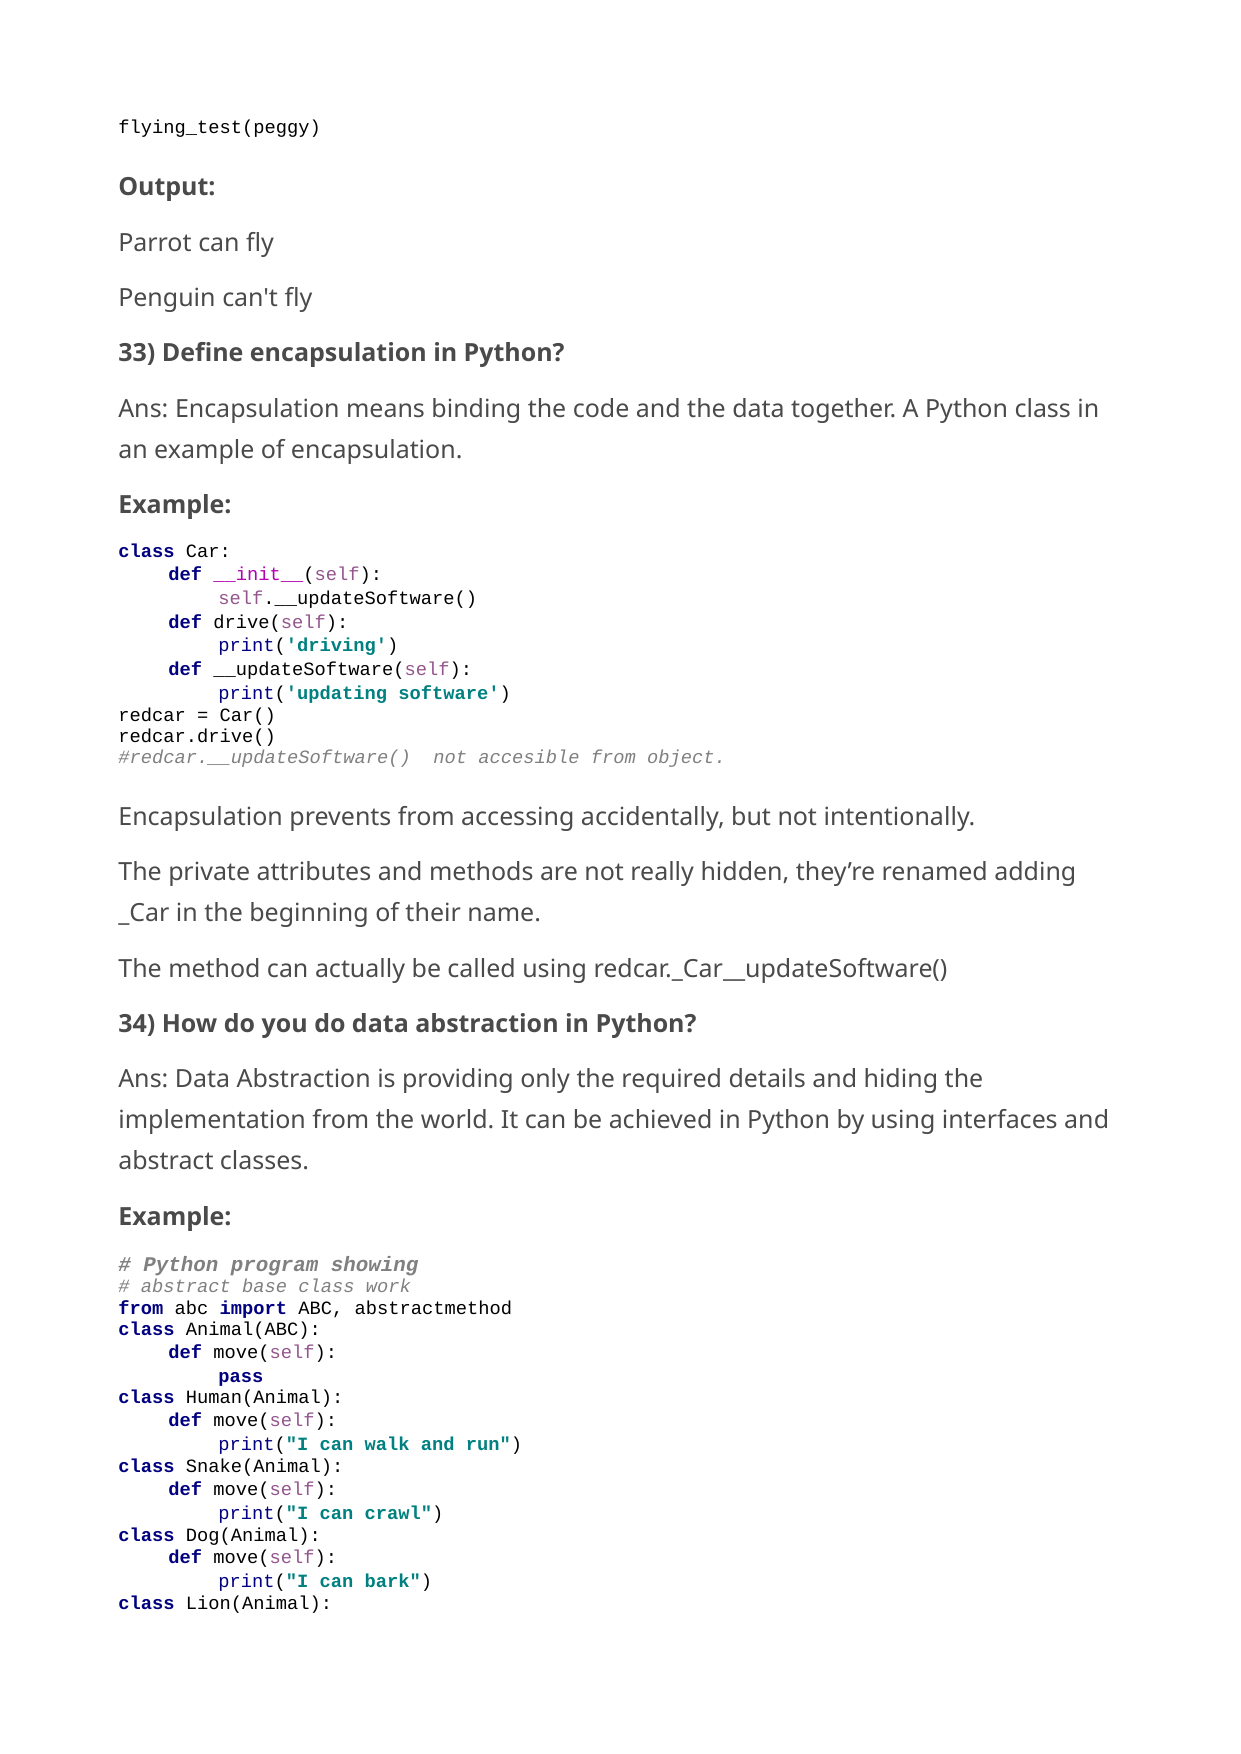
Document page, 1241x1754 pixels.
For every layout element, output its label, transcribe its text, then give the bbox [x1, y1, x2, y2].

text The private attributes and methods are not really hidden, they’re renamed adding _Car in the beginning of their name. [118, 854, 1122, 929]
text def move(self): [118, 1341, 1122, 1364]
text Ans: Data Abstraction is providing only the required details and hiding the implementation from the world. It can be achieved in Python by using interfaces and abstract classes. [118, 1061, 1122, 1177]
text class Animal(ABC): [118, 1320, 1122, 1341]
text print("I can crawl") [118, 1502, 1122, 1525]
text #redcar.__updateSoftware() not accesible from object. [118, 748, 1122, 769]
text def move(self): [118, 1547, 1122, 1570]
text print("I can walk and run") [118, 1433, 1122, 1457]
text self.__updateSoftware() [118, 587, 1122, 611]
text Encapsulation prevents from accessing accidentally, but not intentionally. [118, 798, 1122, 833]
text redcar.drive() [118, 727, 1122, 748]
text pass [118, 1364, 1122, 1388]
text Example: [118, 487, 1122, 521]
text def __init__(self): [118, 563, 1122, 587]
text redcar = Car() [118, 705, 1122, 727]
text print('updating software') [118, 682, 1122, 705]
text flying_test(peggy) [118, 118, 1122, 139]
text # Python program showing [118, 1253, 1122, 1277]
text def move(self): [118, 1478, 1122, 1502]
text The method can actually be called using redcar._Car__updateSoftware() [118, 950, 1122, 984]
text def move(self): [118, 1409, 1122, 1433]
text 34) How do you do data abstraction in Python? [118, 1006, 1122, 1040]
text class Lion(Animal): [118, 1594, 1122, 1615]
text print("I can bark") [118, 1570, 1122, 1594]
text class Dog(Animal): [118, 1525, 1122, 1547]
text # abstract base class work [118, 1277, 1122, 1298]
text class Car: [118, 542, 1122, 563]
text 33) Define encapsulation in Python? [118, 335, 1122, 369]
text def drive(self): [118, 611, 1122, 634]
text def __updateSoftware(self): [118, 658, 1122, 682]
text Ans: Encapsulation means binding the code and the data together. A Python class in an example of encapsulation. [118, 391, 1122, 465]
text class Human(Animal): [118, 1388, 1122, 1409]
text Parrot can fly [118, 224, 1122, 258]
text class Snake(Animal): [118, 1457, 1122, 1478]
text from abc import ABC, abstractmethod [118, 1298, 1122, 1320]
text Output: [118, 169, 1122, 203]
text Example: [118, 1198, 1122, 1232]
text Penguin can't fly [118, 280, 1122, 314]
text print('driving') [118, 634, 1122, 658]
